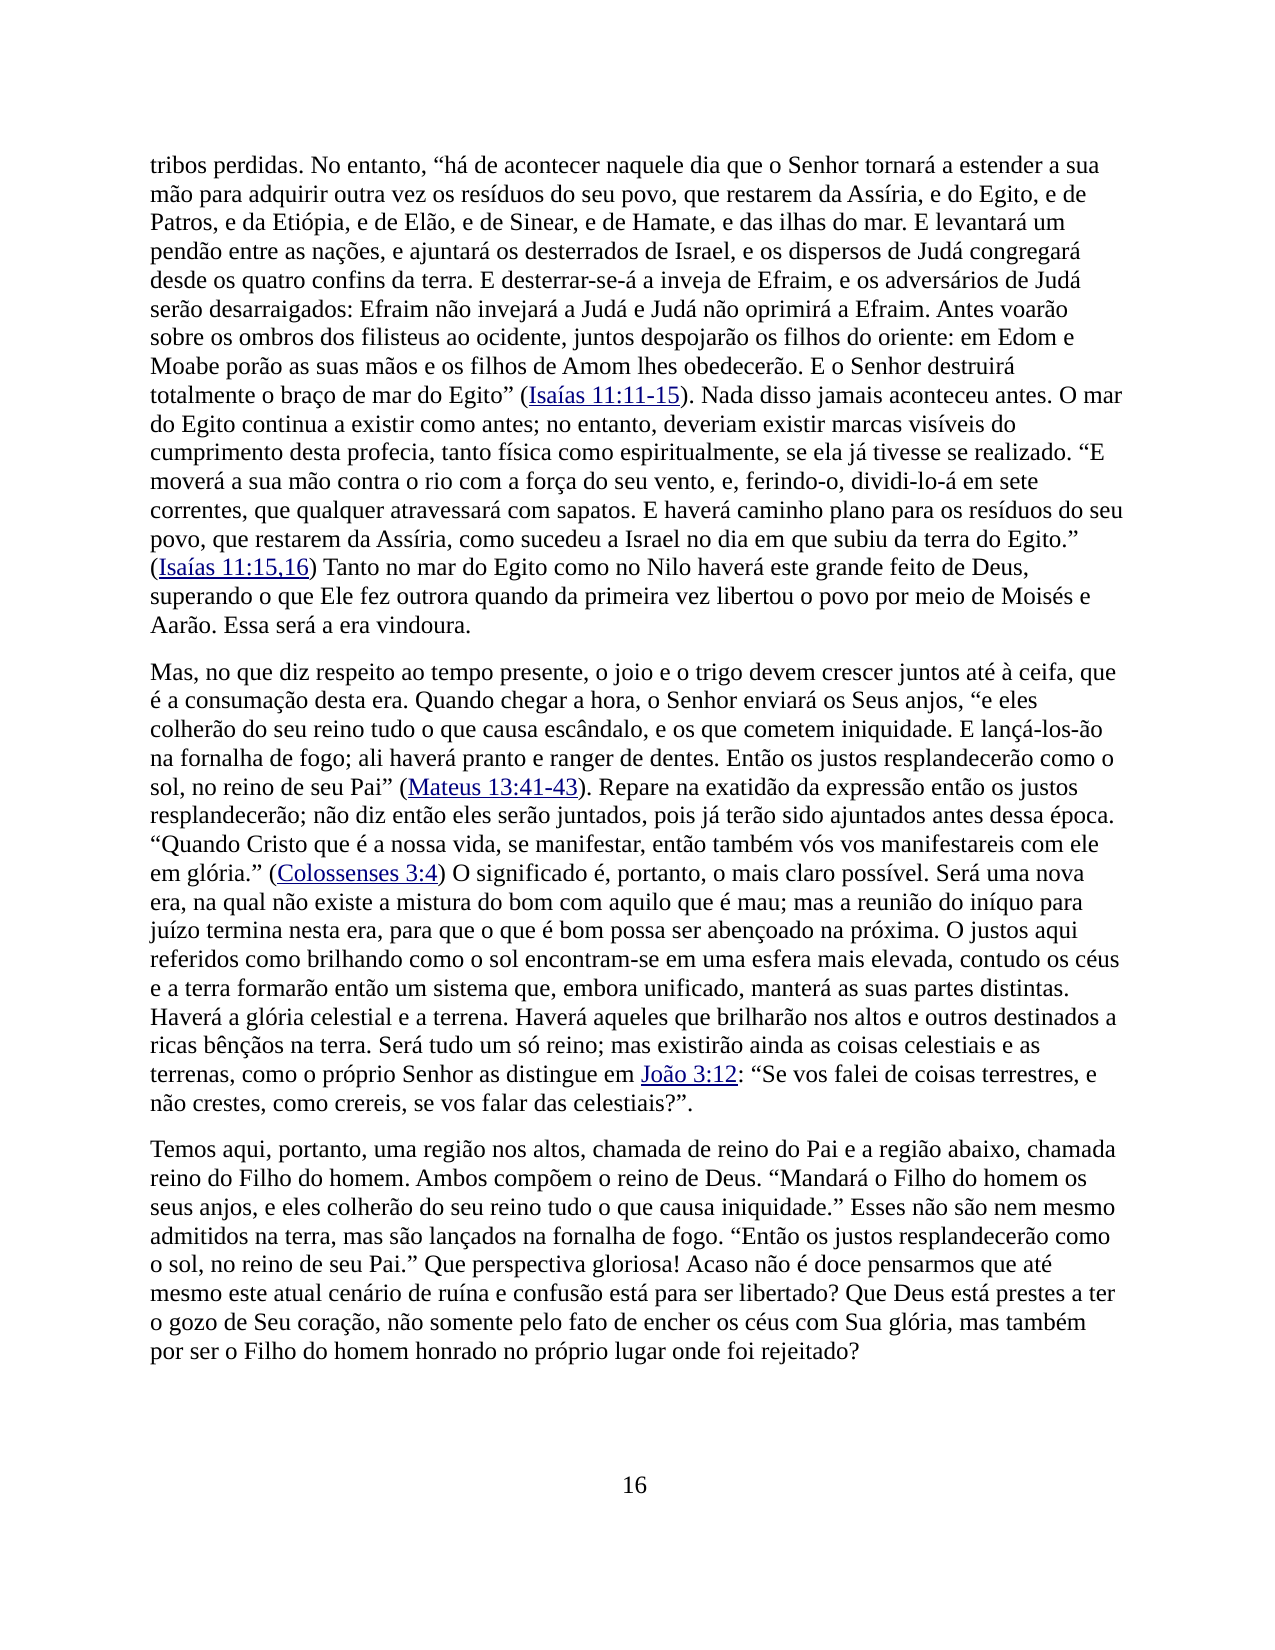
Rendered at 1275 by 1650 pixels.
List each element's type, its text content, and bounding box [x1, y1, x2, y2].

text Temos aqui, portanto, uma região nos altos, chamada de reino do Pai e a região abaixo, chamada reino do Filho do homem. Ambos compõem o reino de Deus. “Mandará o Filho do homem os seus anjos, e eles colherão do seu reino tudo o que causa iniquidade.” Esses não são nem mesmo admitidos na terra, mas são lançados na fornalha de fogo. “Então os justos resplandecerão como o sol, no reino de seu Pai.” Que perspectiva gloriosa! Acaso não é doce pensarmos que até mesmo este atual cenário de ruína e confusão está para ser libertado? Que Deus está prestes a ter o gozo de Seu coração, não somente pelo fato de encher os céus com Sua glória, mas também por ser o Filho do homem honrado no próprio lugar onde foi rejeitado? [150, 1134, 1125, 1364]
text Mas, no que diz respeito ao tempo presente, o joio e o trigo devem crescer juntos até à ceifa, que é a consumação desta era. Quando chegar a hora, o Senhor enviará os Seus anjos, “e eles colherão do seu reino tudo o que causa escândalo, e os que cometem iniquidade. E lançá-los-ão na fornalha de fogo; ali haverá pranto e ranger de dentes. Então os justos resplandecerão como o sol, no reino de seu Pai” (Mateus 13:41-43). Repare na exatidão da expressão então os justos resplandecerão; não diz então eles serão juntados, pois já terão sido ajuntados antes dessa época. “Quando Cristo que é a nossa vida, se manifestar, então também vós vos manifestareis com ele em glória.” (Colossenses 3:4) O significado é, portanto, o mais claro possível. Será uma nova era, na qual não existe a mistura do bom com aquilo que é mau; mas a reunião do iníquo para juízo termina nesta era, para que o que é bom possa ser abençoado na próxima. O justos aqui referidos como brilhando como o sol encontram-se em uma esfera mais elevada, contudo os céus e a terra formarão então um sistema que, embora unificado, manterá as suas partes distintas. Haverá a glória celestial e a terrena. Haverá aqueles que brilharão nos altos e outros destinados a ricas bênçãos na terra. Será tudo um só reino; mas existirão ainda as coisas celestiais e as terrenas, como o próprio Senhor as distingue em João 3:12: “Se vos falei de coisas terrestres, e não crestes, como crereis, se vos falar das celestiais?”. [150, 657, 1125, 1117]
text tribos perdidas. No entanto, “há de acontecer naquele dia que o Senhor tornará a estender a sua mão para adquirir outra vez os resíduos do seu povo, que restarem da Assíria, e do Egito, e de Patros, e da Etiópia, e de Elão, e de Sinear, e de Hamate, e das ilhas do mar. E levantará um pendão entre as nações, e ajuntará os desterrados de Israel, e os dispersos de Judá congregará desde os quatro confins da terra. E desterrar-se-á a inveja de Efraim, e os adversários de Judá serão desarraigados: Efraim não invejará a Judá e Judá não oprimirá a Efraim. Antes voarão sobre os ombros dos filisteus ao ocidente, juntos despojarão os filhos do oriente: em Edom e Moabe porão as suas mãos e os filhos de Amom lhes obedecerão. E o Senhor destruirá totalmente o braço de mar do Egito” (Isaías 11:11-15). Nada disso jamais aconteceu antes. O mar do Egito continua a existir como antes; no entanto, deveriam existir marcas visíveis do cumprimento desta profecia, tanto física como espiritualmente, se ela já tivesse se realizado. “E moverá a sua mão contra o rio com a força do seu vento, e, ferindo-o, dividi-lo-á em sete correntes, que qualquer atravessará com sapatos. E haverá caminho plano para os resíduos do seu povo, que restarem da Assíria, como sucedeu a Israel no dia em que subiu da terra do Egito.” (Isaías 11:15,16) Tanto no mar do Egito como no Nilo haverá este grande feito de Deus, superando o que Ele fez outrora quando da primeira vez libertou o povo por meio de Moisés e Aarão. Essa será a era vindoura. [150, 150, 1125, 639]
